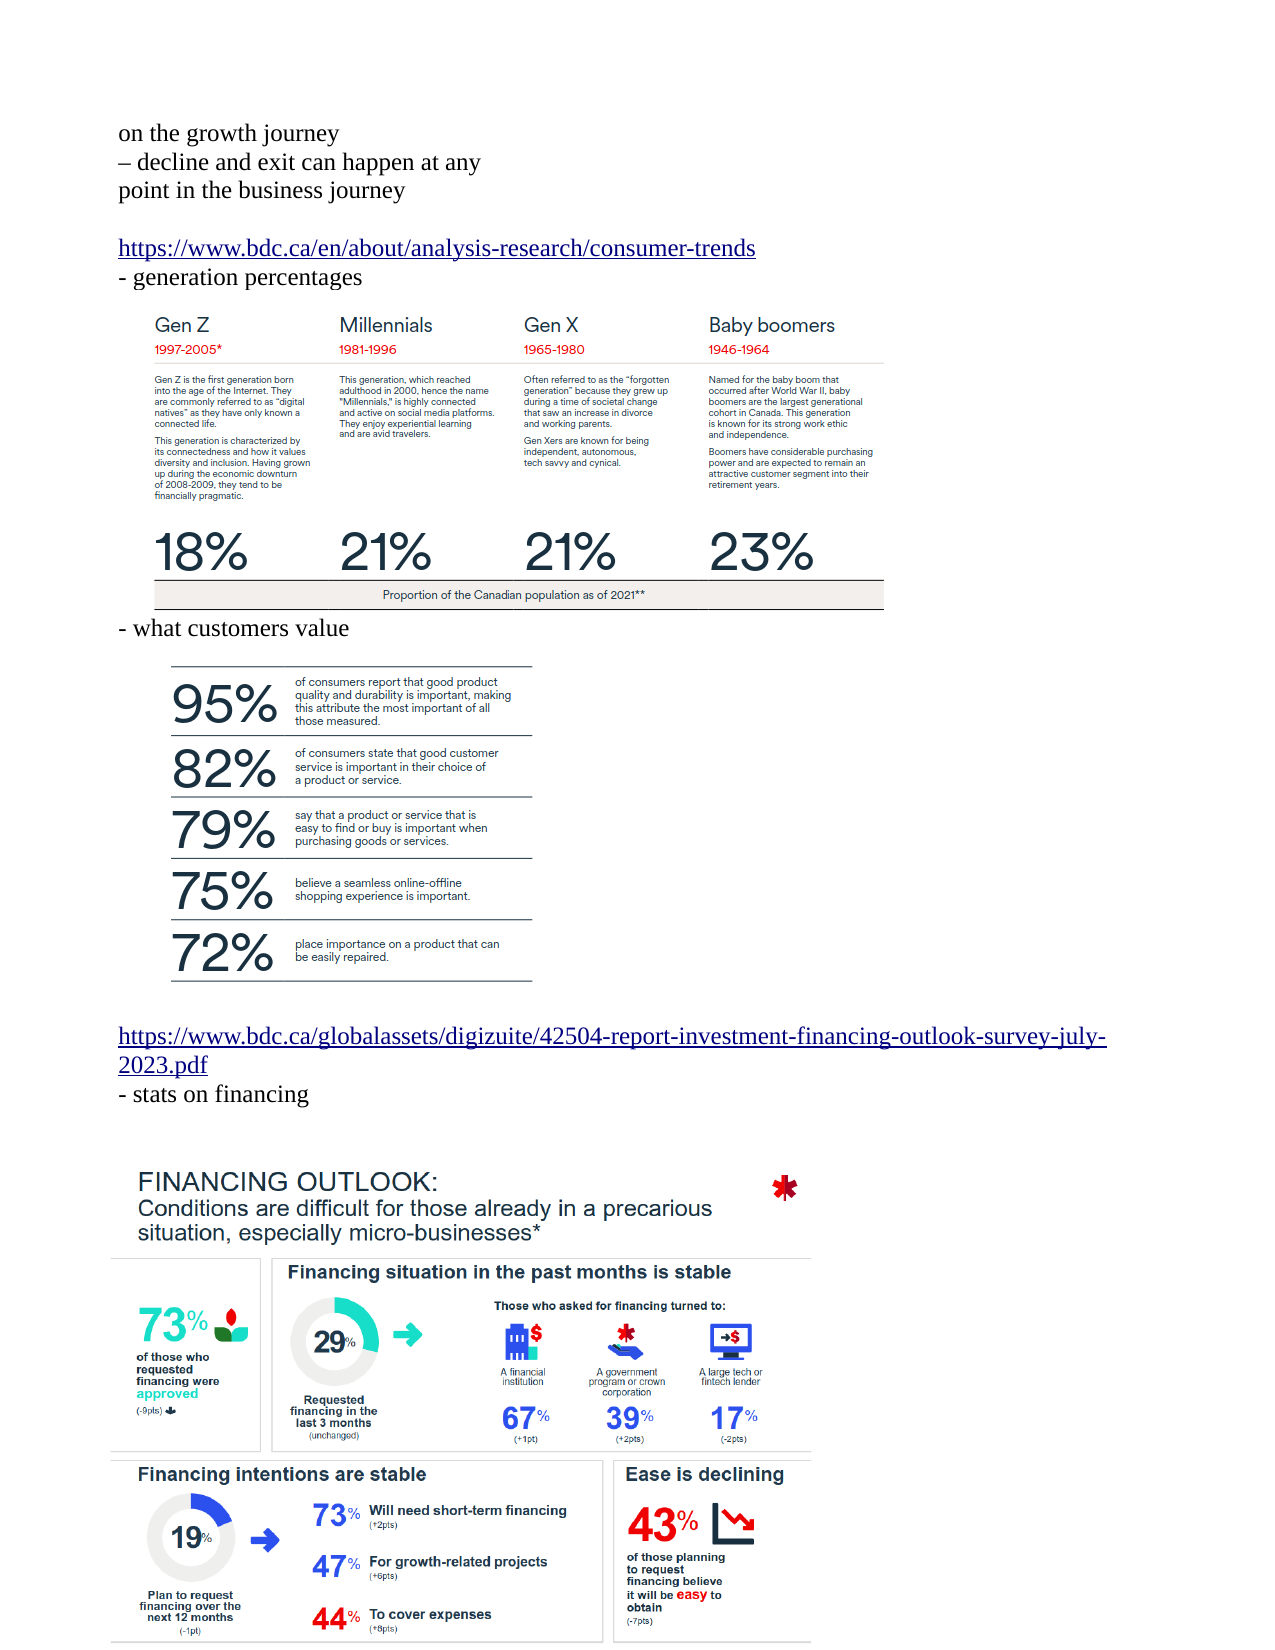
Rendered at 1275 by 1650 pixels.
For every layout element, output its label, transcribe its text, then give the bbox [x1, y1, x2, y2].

picture [127, 290, 888, 614]
text - stats on financing [118, 1079, 1157, 1107]
text - what customers value [118, 291, 1157, 642]
text on the growth journey – decline and exit can happen at any point in the business journey [118, 118, 1157, 204]
picture [110, 1158, 812, 1650]
text https://www.bdc.ca/globalassets/digizuite/42504-report-investment-financing-outlook-survey-july-2023.pdf [118, 1021, 1157, 1079]
picture [137, 653, 544, 993]
text https://www.bdc.ca/en/about/analysis-research/consumer-trends [118, 233, 1157, 262]
text - generation percentages [118, 262, 1157, 291]
